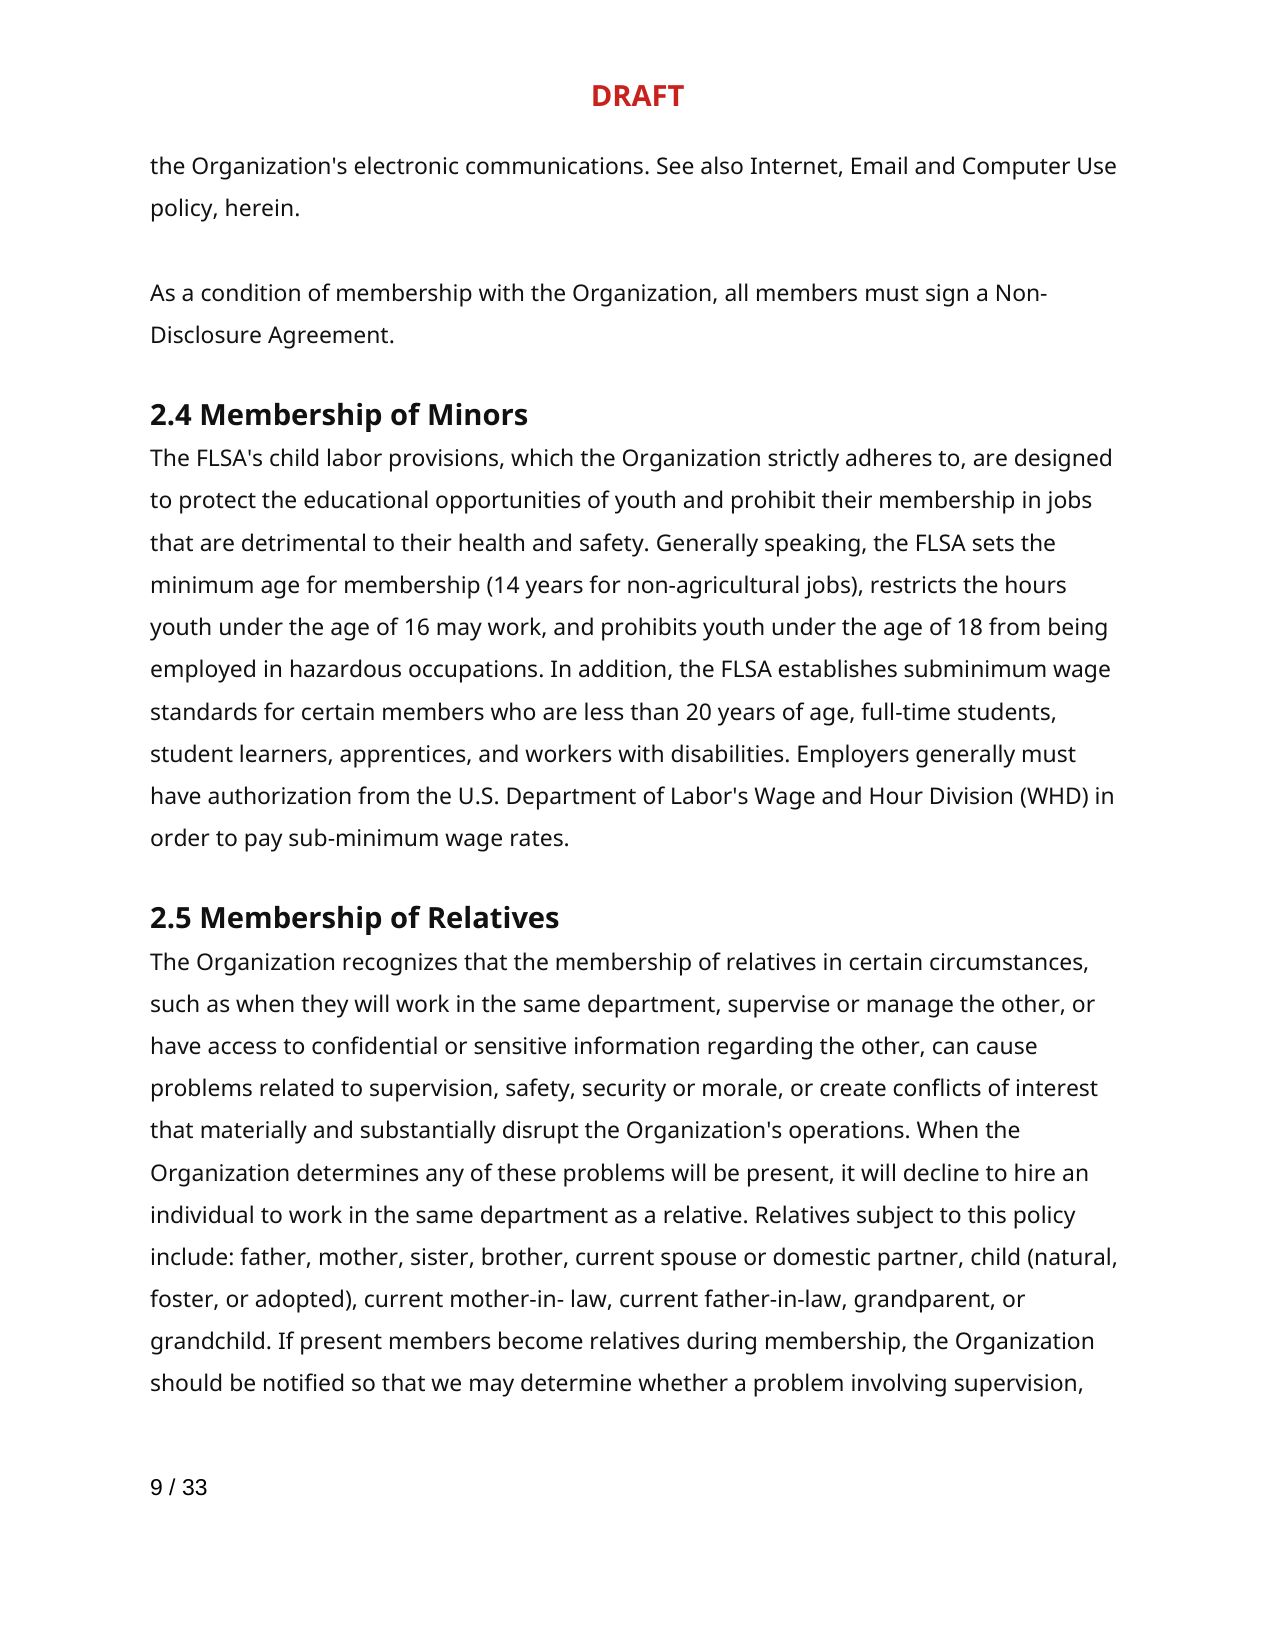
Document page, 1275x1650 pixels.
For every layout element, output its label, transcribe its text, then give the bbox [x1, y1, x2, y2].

subtitle 2.5 Membership of Relatives [150, 897, 1125, 937]
text The Organization recognizes that the membership of relatives in certain circumstances, such as when they will work in the same department, supervise or manage the other, or have access to confidential or sensitive information regarding the other, can cause problems related to supervision, safety, security or morale, or create conflicts of interest that materially and substantially disrupt the Organization's operations. When the Organization determines any of these problems will be present, it will decline to hire an individual to work in the same department as a relative. Relatives subject to this policy include: father, mother, sister, brother, current spouse or domestic partner, child (natural, foster, or adopted), current mother-in- law, current father-in-law, grandparent, or grandchild. If present members become relatives during membership, the Organization should be notified so that we may determine whether a problem involving supervision, [150, 946, 1125, 1399]
text As a condition of membership with the Organization, all members must sign a Non-Disclosure Agreement. [150, 277, 1125, 350]
text the Organization's electronic communications. See also Internet, Email and Computer Use policy, herein. [150, 150, 1125, 223]
text The FLSA's child labor provisions, which the Organization strictly adheres to, are designed to protect the educational opportunities of youth and prohibit their membership in jobs that are detrimental to their health and safety. Generally speaking, the FLSA sets the minimum age for membership (14 years for non-agricultural jobs), restricts the hours youth under the age of 16 may work, and prohibits youth under the age of 18 from being employed in hazardous occupations. In addition, the FLSA establishes subminimum wage standards for certain members who are less than 20 years of age, full-time students, student learners, apprentices, and workers with disabilities. Employers generally must have authorization from the U.S. Department of Labor's Wage and Hour Division (WHD) in order to pay sub-minimum wage rates. [150, 442, 1125, 853]
subtitle 2.4 Membership of Minors [150, 394, 1125, 434]
